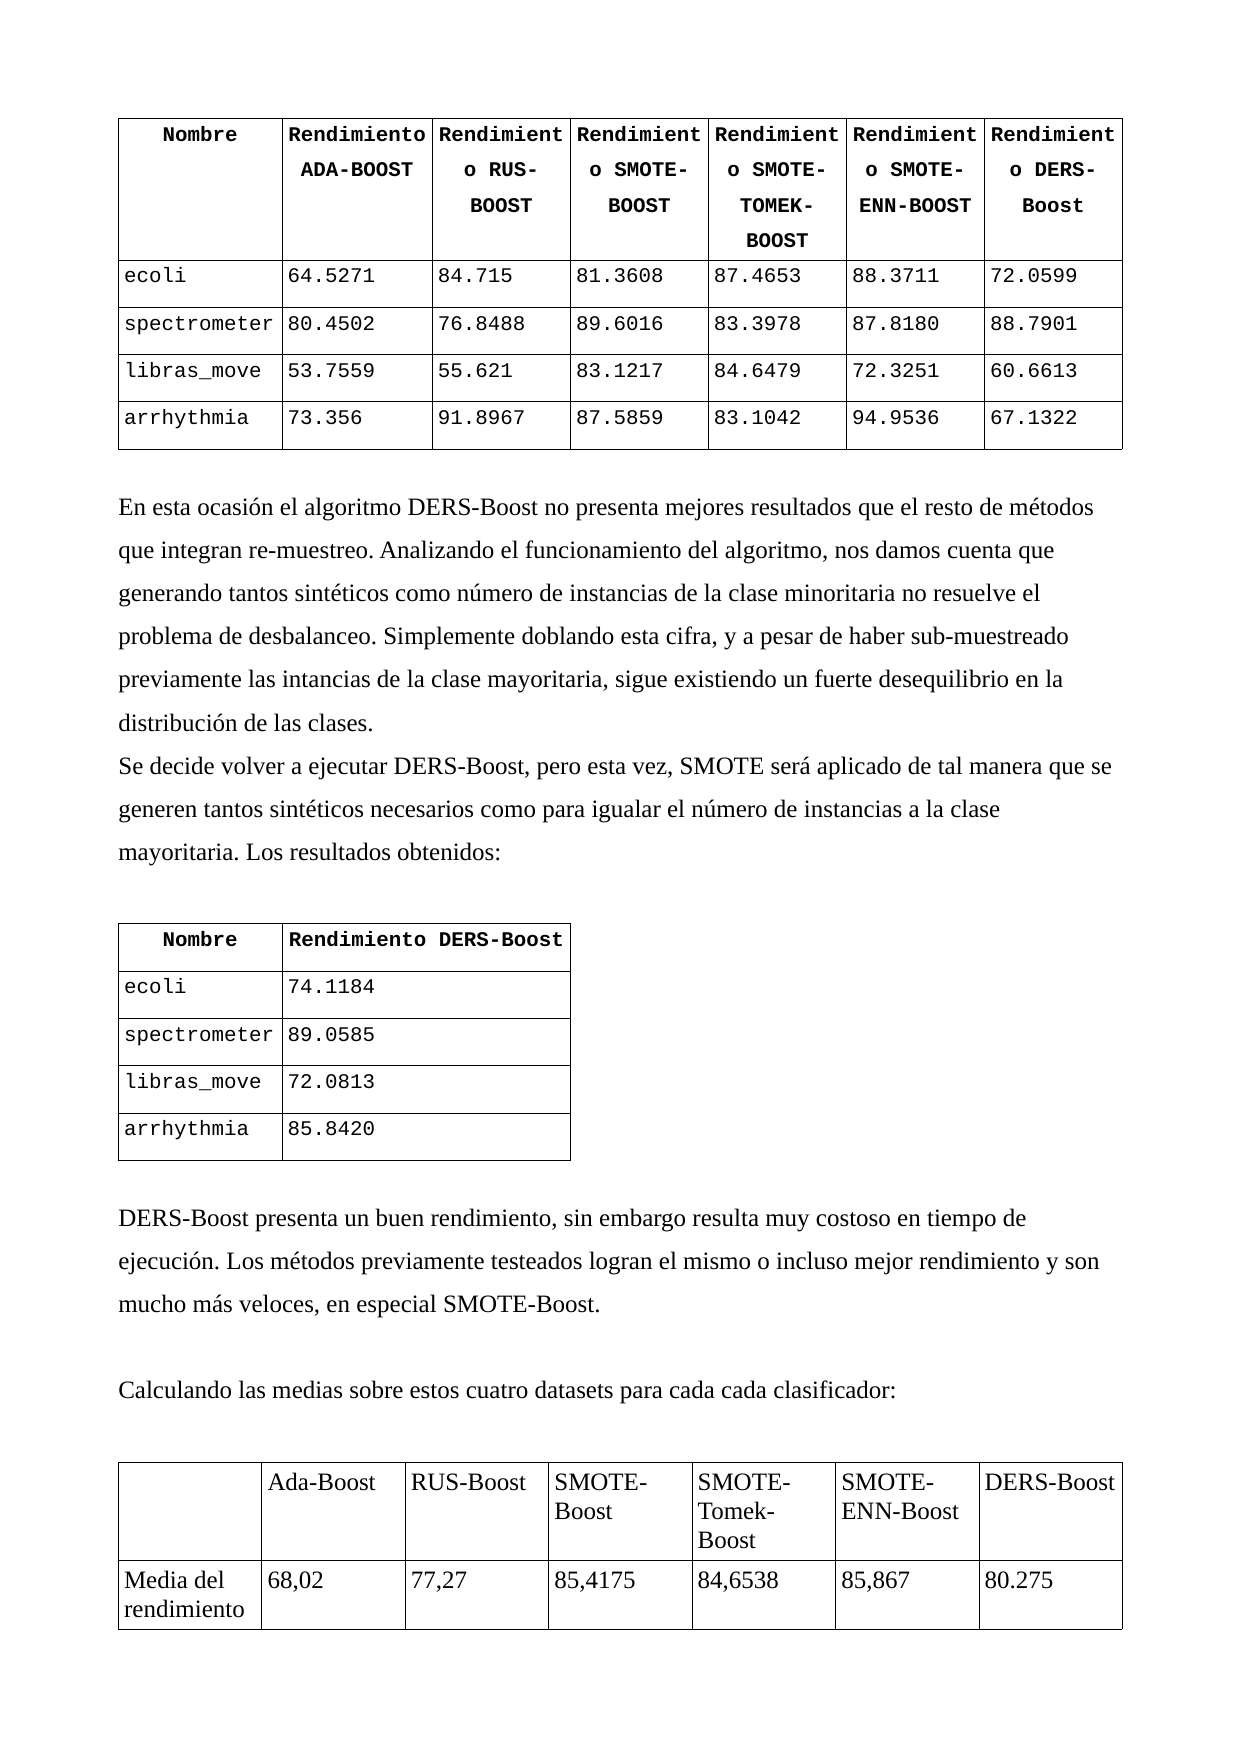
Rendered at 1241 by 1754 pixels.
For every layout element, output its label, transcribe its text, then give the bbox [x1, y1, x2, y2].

table_cell 53.7559 [283, 355, 432, 401]
table_header SMOTE-Tomek-Boost [693, 1463, 835, 1559]
table_header Rendimiento DERS-Boost [283, 924, 570, 971]
table_cell Media del rendimiento [119, 1561, 261, 1628]
table_cell 89.6016 [571, 308, 708, 354]
table_cell 64.5271 [283, 261, 432, 307]
table_header Rendimiento SMOTE-ENN-BOOST [847, 119, 984, 259]
table_header [119, 1463, 261, 1559]
table_cell 72.0599 [985, 261, 1122, 307]
table_cell 81.3608 [571, 261, 708, 307]
table_header Rendimiento DERS-Boost [985, 119, 1122, 259]
table_cell 94.9536 [847, 402, 984, 449]
table_cell spectrometer [119, 308, 282, 354]
table_cell libras_move [119, 355, 282, 401]
table_cell 73.356 [283, 402, 432, 449]
text Calculando las medias sobre estos cuatro datasets para cada cada clasificador: [118, 1375, 1122, 1404]
table_header RUS-Boost [406, 1463, 548, 1559]
table_cell 89.0585 [283, 1019, 570, 1065]
table_cell 76.8488 [433, 308, 570, 354]
table_cell 84,6538 [693, 1561, 835, 1628]
table_header DERS-Boost [980, 1463, 1122, 1559]
table_cell 83.3978 [709, 308, 846, 354]
table_cell 87.8180 [847, 308, 984, 354]
table_cell 84.715 [433, 261, 570, 307]
table_header Nombre [119, 924, 282, 971]
table_cell 77,27 [406, 1561, 548, 1628]
table_header Rendimiento RUS-BOOST [433, 119, 570, 259]
table_header SMOTE-ENN-Boost [836, 1463, 979, 1559]
text DERS-Boost presenta un buen rendimiento, sin embargo resulta muy costoso en tiempo de ejecución. Los métodos previamente testeados logran el mismo o incluso mejor rendimiento y son mucho más veloces, en especial SMOTE-Boost. [118, 1203, 1122, 1318]
table_cell 87.4653 [709, 261, 846, 307]
table_cell 72.0813 [283, 1066, 570, 1112]
table_header Rendimiento ADA-BOOST [283, 119, 432, 259]
table_cell spectrometer [119, 1019, 282, 1065]
text Se decide volver a ejecutar DERS-Boost, pero esta vez, SMOTE será aplicado de tal manera que se generen tantos sintéticos necesarios como para igualar el número de instancias a la clase mayoritaria. Los resultados obtenidos: [118, 751, 1122, 866]
table_cell 85,4175 [549, 1561, 692, 1628]
table_cell 80.4502 [283, 308, 432, 354]
table_cell libras_move [119, 1066, 282, 1112]
table_cell 72.3251 [847, 355, 984, 401]
table_cell 88.7901 [985, 308, 1122, 354]
table_cell arrhythmia [119, 1114, 282, 1160]
table_header Ada-Boost [262, 1463, 405, 1559]
table_cell 85,867 [836, 1561, 979, 1628]
table_cell 88.3711 [847, 261, 984, 307]
table_header SMOTE-Boost [549, 1463, 692, 1559]
table_cell 91.8967 [433, 402, 570, 449]
text En esta ocasión el algoritmo DERS-Boost no presenta mejores resultados que el resto de métodos que integran re-muestreo. Analizando el funcionamiento del algoritmo, nos damos cuenta que generando tantos sintéticos como número de instancias de la clase minoritaria no resuelve el problema de desbalanceo. Simplemente doblando esta cifra, y a pesar de haber sub-muestreado previamente las intancias de la clase mayoritaria, sigue existiendo un fuerte desequilibrio en la distribución de las clases. [118, 492, 1122, 736]
table_cell 67.1322 [985, 402, 1122, 449]
table_cell 84.6479 [709, 355, 846, 401]
table_cell ecoli [119, 972, 282, 1018]
table_cell 83.1042 [709, 402, 846, 449]
table_cell arrhythmia [119, 402, 282, 449]
table_cell ecoli [119, 261, 282, 307]
table_cell 68,02 [262, 1561, 405, 1628]
table_header Nombre [119, 119, 282, 259]
table_cell 55.621 [433, 355, 570, 401]
table_header Rendimiento SMOTE-TOMEK-BOOST [709, 119, 846, 259]
table_cell 74.1184 [283, 972, 570, 1018]
table_header Rendimiento SMOTE-BOOST [571, 119, 708, 259]
table_cell 60.6613 [985, 355, 1122, 401]
table_cell 83.1217 [571, 355, 708, 401]
table_cell 87.5859 [571, 402, 708, 449]
table_cell 80.275 [980, 1561, 1122, 1628]
table_cell 85.8420 [283, 1114, 570, 1160]
